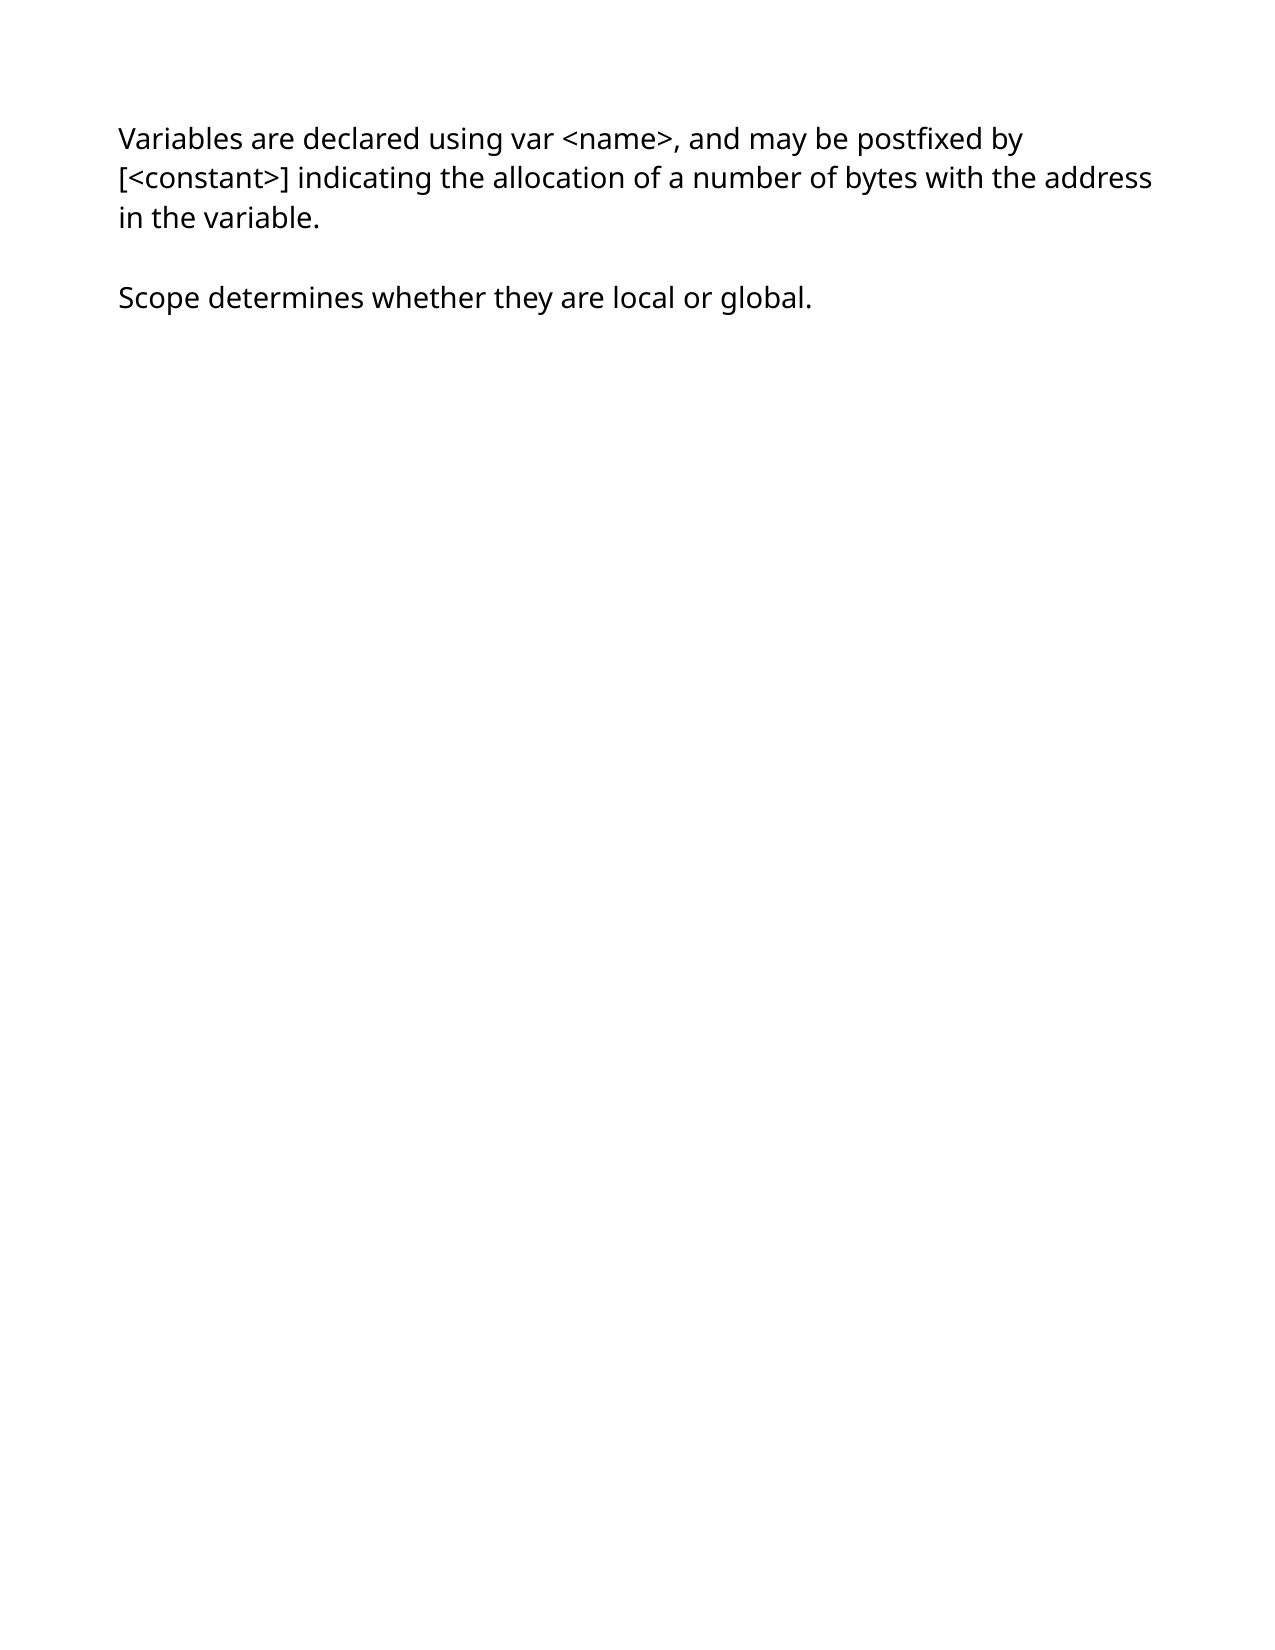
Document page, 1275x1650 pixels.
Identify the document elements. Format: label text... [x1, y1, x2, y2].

text Variables are declared using var <name>, and may be postfixed by [<constant>] indicating the allocation of a number of bytes with the address in the variable. [118, 118, 1157, 237]
text Scope determines whether they are local or global. [118, 277, 1157, 317]
